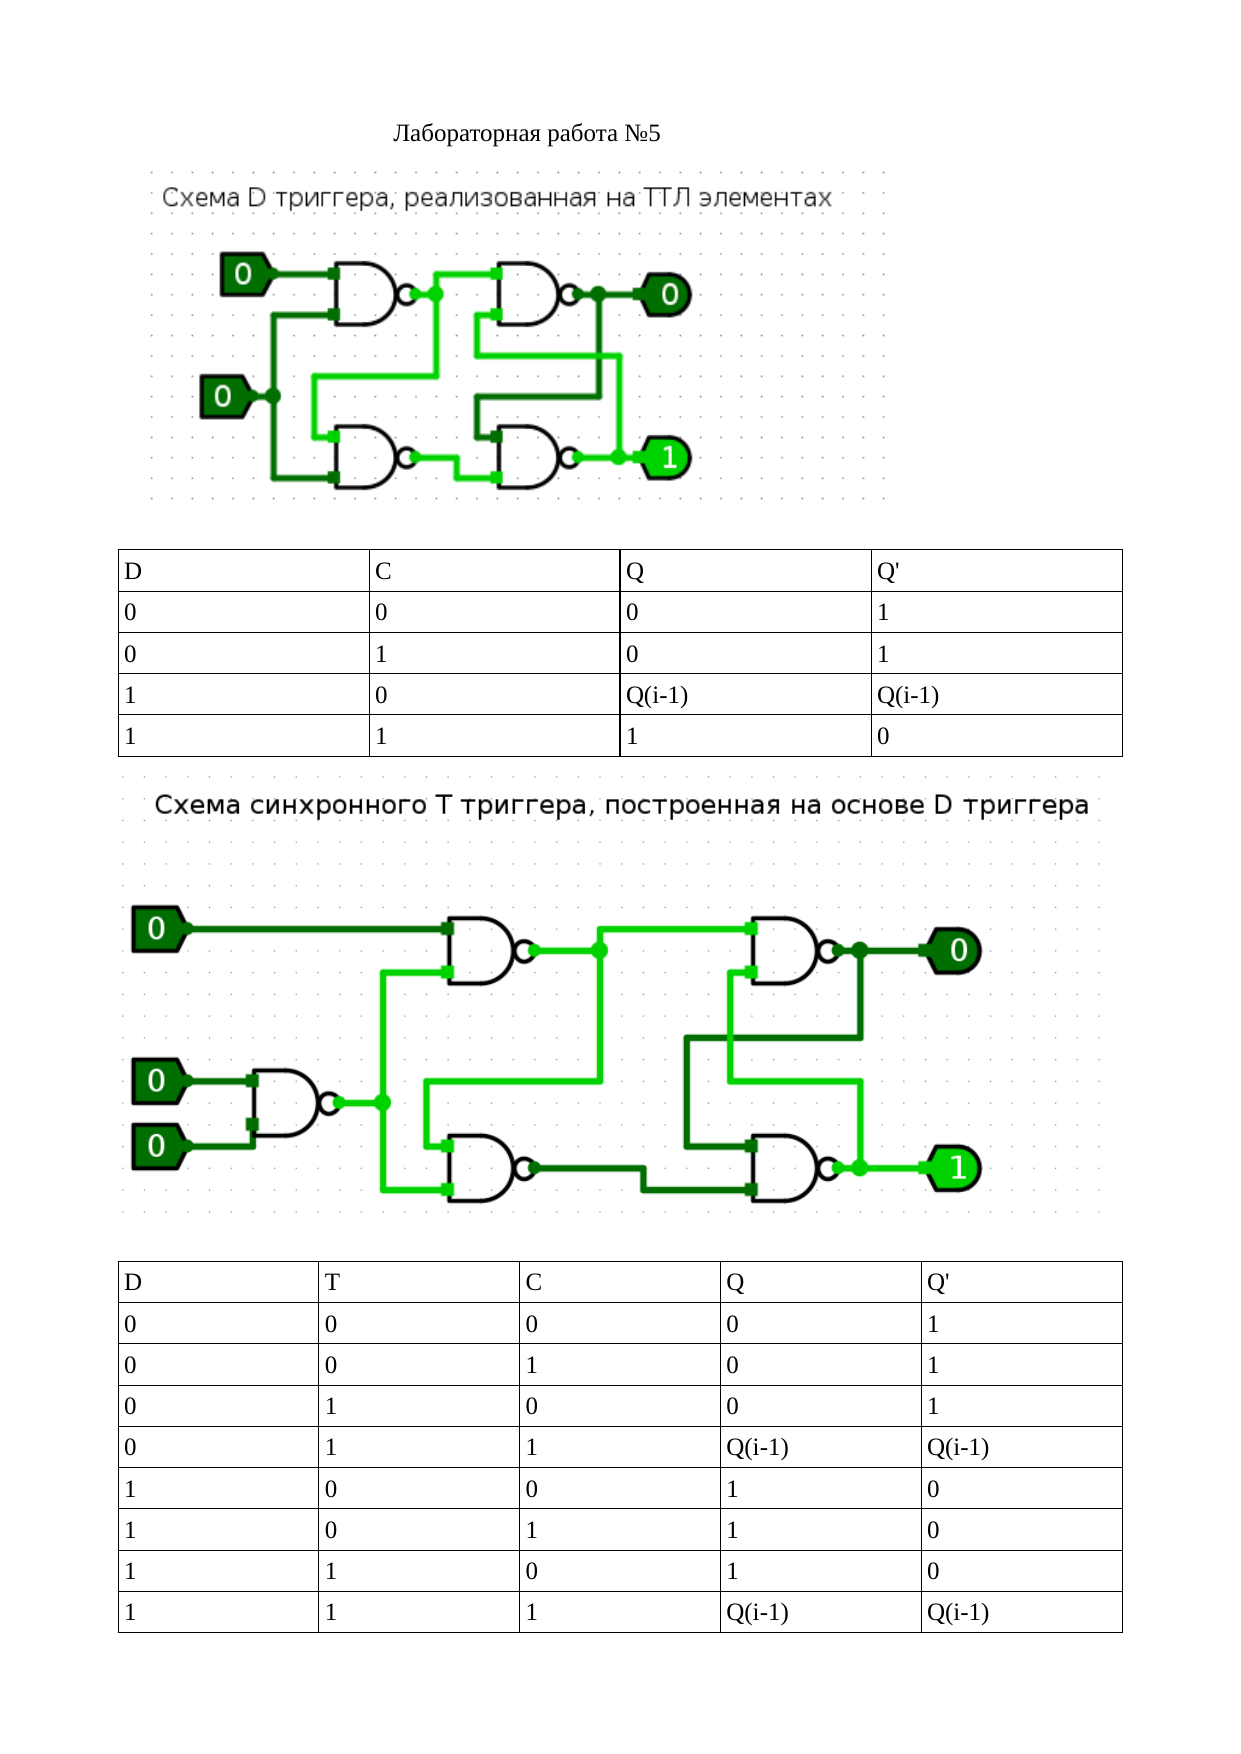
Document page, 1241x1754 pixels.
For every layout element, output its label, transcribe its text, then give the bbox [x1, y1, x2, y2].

table_cell 1 [520, 1509, 720, 1549]
table_cell 0 [520, 1468, 720, 1508]
table_cell 1 [119, 674, 369, 714]
table_cell 1 [922, 1344, 1122, 1384]
table_cell 0 [520, 1551, 720, 1591]
table_cell 0 [520, 1303, 720, 1343]
table_cell 1 [319, 1592, 519, 1632]
table_cell 1 [319, 1427, 519, 1467]
table_cell 1 [370, 633, 619, 673]
table_cell 0 [119, 1303, 318, 1343]
table_cell 1 [119, 1592, 318, 1632]
table_cell 0 [319, 1509, 519, 1549]
table_cell Q(i-1) [922, 1592, 1122, 1632]
table_cell Q(i-1) [721, 1427, 921, 1467]
table_cell Q(i-1) [621, 674, 871, 714]
picture [134, 162, 891, 509]
table_header Q' [922, 1262, 1122, 1302]
table_header C [370, 550, 619, 591]
table_cell 0 [621, 633, 871, 673]
table_header T [319, 1262, 519, 1302]
table_cell 1 [119, 715, 369, 756]
table_cell 0 [370, 592, 619, 632]
table_cell 1 [119, 1551, 318, 1591]
table_header D [119, 550, 369, 591]
table_cell 1 [872, 633, 1122, 673]
table_cell 1 [721, 1551, 921, 1591]
table_cell 0 [721, 1303, 921, 1343]
table_cell 0 [319, 1303, 519, 1343]
table_cell Q(i-1) [872, 674, 1122, 714]
table_cell Q(i-1) [721, 1592, 921, 1632]
table_header Q' [872, 550, 1122, 591]
table_header C [520, 1262, 720, 1302]
table_cell 1 [370, 715, 619, 756]
table_cell 0 [520, 1386, 720, 1426]
text Лабораторная работа №5 [118, 118, 1122, 147]
table_cell 0 [319, 1344, 519, 1384]
table_cell 1 [721, 1468, 921, 1508]
table_cell 0 [872, 715, 1122, 756]
table_cell 0 [119, 633, 369, 673]
table_cell 1 [520, 1344, 720, 1384]
table_cell 0 [922, 1468, 1122, 1508]
table_header D [119, 1262, 318, 1302]
table_cell 0 [621, 592, 871, 632]
table_cell 0 [922, 1551, 1122, 1591]
table_cell 1 [922, 1303, 1122, 1343]
table_cell 0 [119, 1427, 318, 1467]
table_cell 0 [922, 1509, 1122, 1549]
table_cell 1 [922, 1386, 1122, 1426]
table_header Q [621, 550, 871, 591]
table_cell 1 [621, 715, 871, 756]
table_cell 0 [319, 1468, 519, 1508]
table_cell 1 [119, 1468, 318, 1508]
table_cell 1 [721, 1509, 921, 1549]
table_header Q [721, 1262, 921, 1302]
table_cell 1 [520, 1427, 720, 1467]
table_cell 0 [721, 1386, 921, 1426]
table_cell 0 [370, 674, 619, 714]
table_cell 0 [119, 1386, 318, 1426]
table_cell 0 [119, 592, 369, 632]
table_cell 0 [721, 1344, 921, 1384]
table_cell 1 [520, 1592, 720, 1632]
table_cell 0 [119, 1344, 318, 1384]
table_cell 1 [319, 1551, 519, 1591]
table_cell 1 [319, 1386, 519, 1426]
table_cell 1 [119, 1509, 318, 1549]
table_cell Q(i-1) [922, 1427, 1122, 1467]
table_cell 1 [872, 592, 1122, 632]
picture [115, 768, 1119, 1232]
